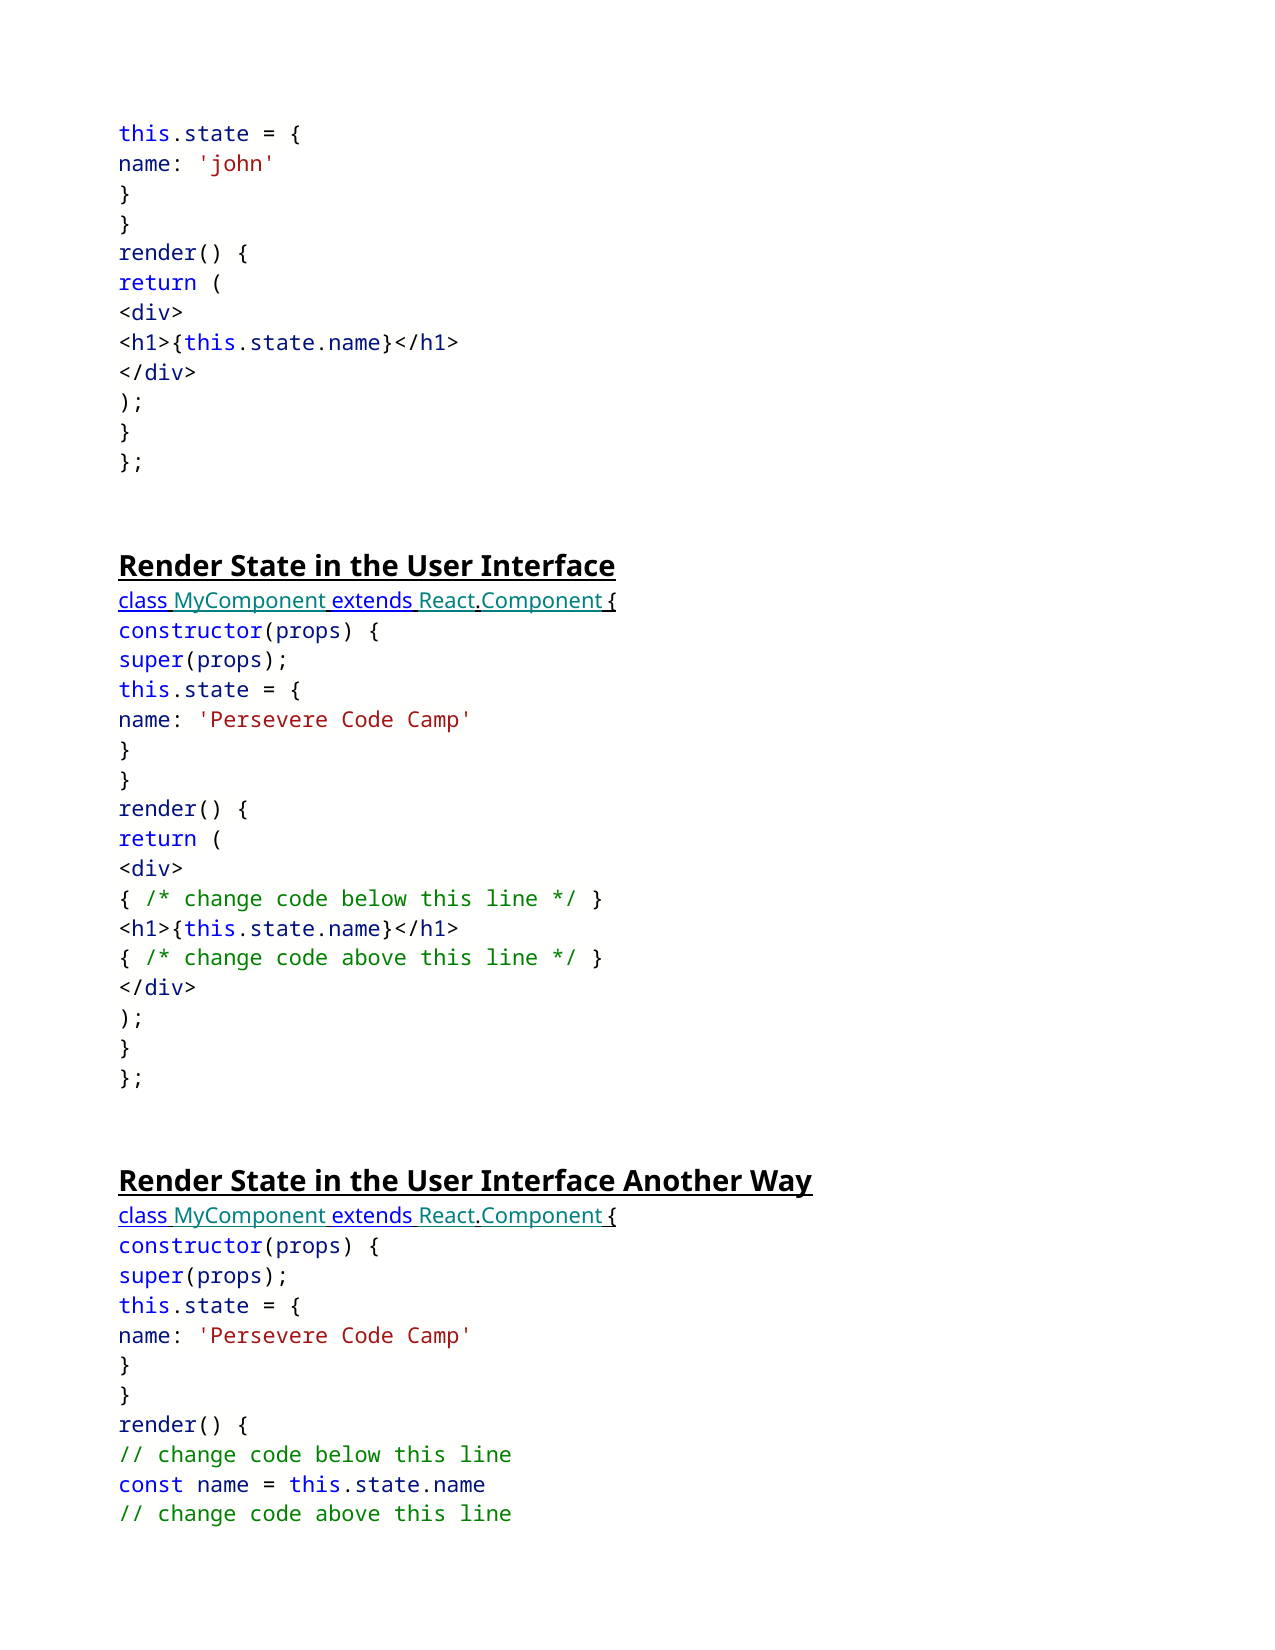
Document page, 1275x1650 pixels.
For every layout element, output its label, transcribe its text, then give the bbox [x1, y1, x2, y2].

text name: 'Persevere Code Camp' [118, 1319, 1157, 1349]
text <div> [118, 853, 1157, 883]
text <div> [118, 297, 1157, 327]
text name: 'Persevere Code Camp' [118, 704, 1157, 734]
text }; [118, 1061, 1157, 1091]
text } [118, 1032, 1157, 1061]
text super(props); [118, 644, 1157, 674]
text { /* change code below this line */ } [118, 883, 1157, 912]
text } [118, 416, 1157, 446]
text render() { [118, 793, 1157, 823]
text } [118, 178, 1157, 207]
text <h1>{this.state.name}</h1> [118, 912, 1157, 942]
text render() { [118, 237, 1157, 267]
text return ( [118, 823, 1157, 853]
text } [118, 763, 1157, 793]
text this.state = { [118, 118, 1157, 148]
text } [118, 207, 1157, 237]
text Render State in the User Interface Another Way [118, 1161, 1157, 1200]
text this.state = { [118, 674, 1157, 704]
text name: 'john' [118, 148, 1157, 178]
text return ( [118, 267, 1157, 297]
text class MyComponent extends React.Component { [118, 585, 1157, 614]
text // change code below this line [118, 1439, 1157, 1468]
text Render State in the User Interface [118, 545, 1157, 585]
text constructor(props) { [118, 1230, 1157, 1260]
text </div> [118, 972, 1157, 1002]
text this.state = { [118, 1290, 1157, 1319]
text ); [118, 386, 1157, 416]
text { /* change code above this line */ } [118, 942, 1157, 972]
text const name = this.state.name [118, 1468, 1157, 1498]
text ); [118, 1002, 1157, 1032]
text } [118, 1349, 1157, 1379]
text constructor(props) { [118, 614, 1157, 644]
text }; [118, 446, 1157, 476]
text // change code above this line [118, 1498, 1157, 1528]
text } [118, 734, 1157, 763]
text super(props); [118, 1260, 1157, 1290]
text </div> [118, 356, 1157, 386]
text <h1>{this.state.name}</h1> [118, 327, 1157, 356]
text class MyComponent extends React.Component { [118, 1200, 1157, 1230]
text } [118, 1379, 1157, 1409]
text render() { [118, 1409, 1157, 1439]
